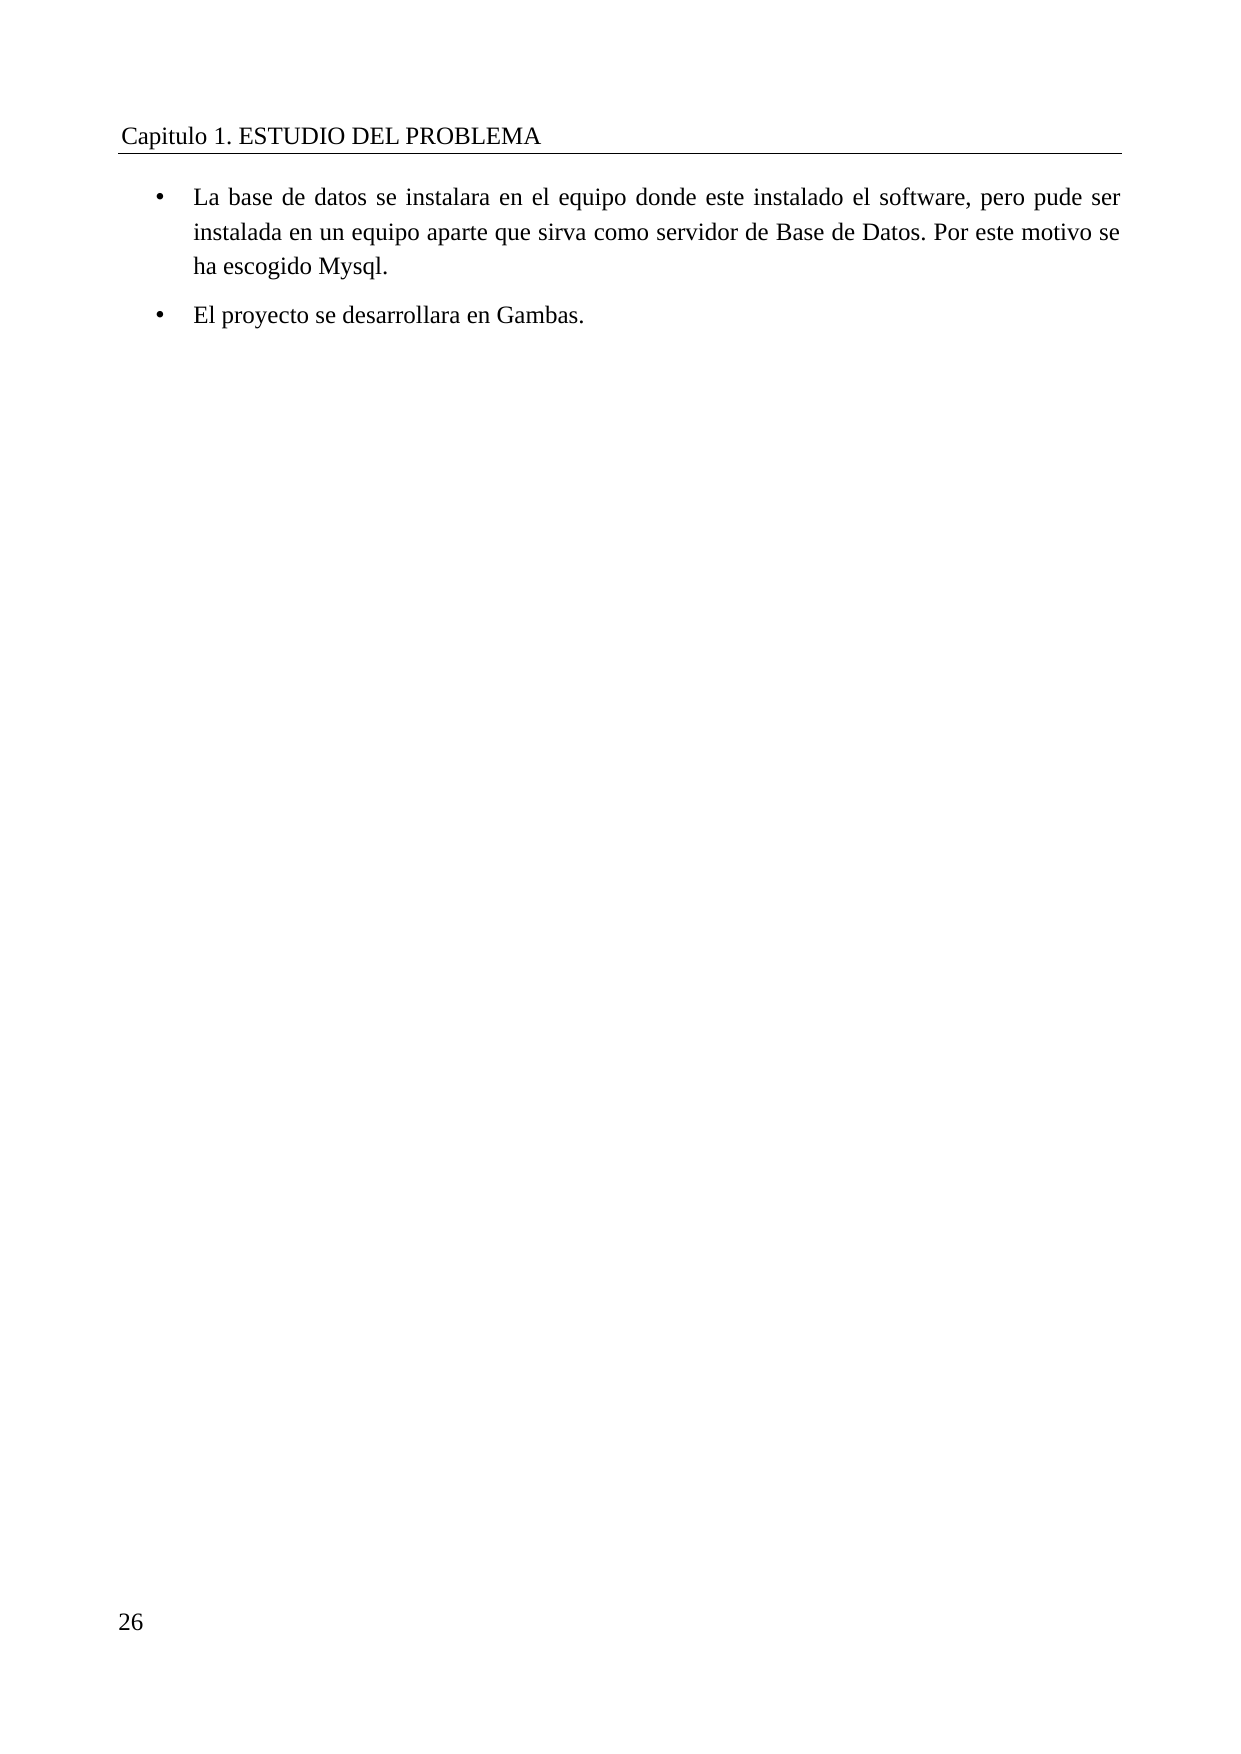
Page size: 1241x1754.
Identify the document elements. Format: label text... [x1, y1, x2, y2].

list La base de datos se instalara en el equipo donde este instalado el software, pero pude ser instalada en un equipo aparte que sirva como servidor de Base de Datos. Por este motivo se ha escogido Mysql. [156, 182, 1122, 280]
list El proyecto se desarrollara en Gambas. [156, 300, 1122, 329]
